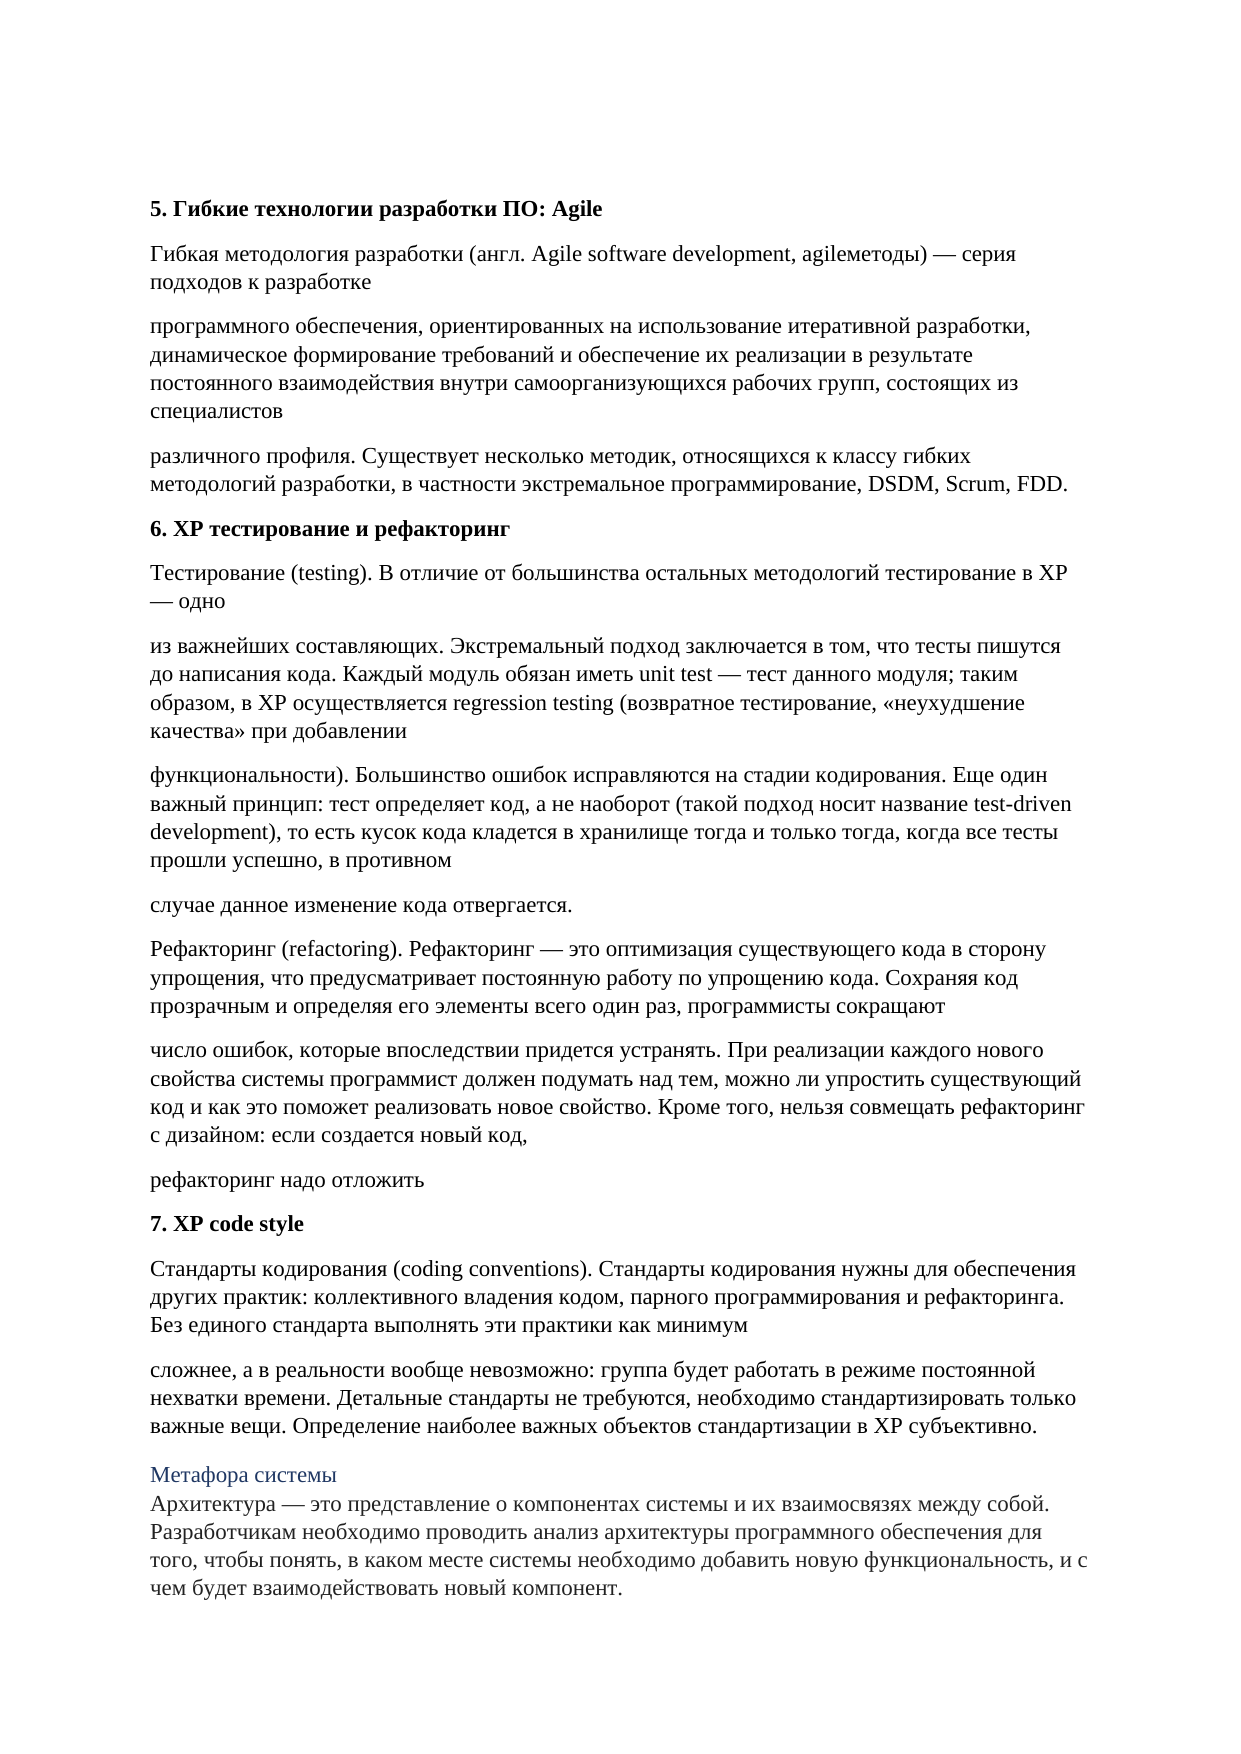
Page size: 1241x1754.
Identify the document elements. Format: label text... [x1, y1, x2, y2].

subtitle Метафора системы [150, 1461, 1090, 1488]
text из важнейших составляющих. Экстремальный подход заключается в том, что тесты пишутся до написания кода. Каждый модуль обязан иметь unit test — тест данного модуля; таким образом, в XP осуществляется regression testing (возвратное тестирование, «неухудшение качества» при добавлении [150, 632, 1090, 743]
text число ошибок, которые впоследствии придется устранять. При реализации каждого нового свойства системы программист должен подумать над тем, можно ли упростить существующий код и как это поможет реализовать новое свойство. Кроме того, нельзя совмещать рефакторинг с дизайном: если создается новый код, [150, 1036, 1090, 1147]
text Стандарты кодирования (coding conventions). Стандарты кодирования нужны для обеспечения других практик: коллективного владения кодом, парного программирования и рефакторинга. Без единого стандарта выполнять эти практики как минимум [150, 1255, 1090, 1338]
text сложнее, а в реальности вообще невозможно: группа будет работать в режиме постоянной нехватки времени. Детальные стандарты не требуются, необходимо стандартизировать только важные вещи. Определение наиболее важных объектов стандартизации в XP субъективно. [150, 1356, 1090, 1439]
text функциональности). Большинство ошибок исправляются на стадии кодирования. Еще один важный принцип: тест определяет код, а не наоборот (такой подход носит название test-driven development), то есть кусок кода кладется в хранилище тогда и только тогда, когда все тесты прошли успешно, в противном [150, 761, 1090, 872]
text 6. XP тестирование и рефакторинг [150, 514, 1090, 541]
text случае данное изменение кода отвергается. [150, 891, 1090, 917]
text 7. ХР code style [150, 1210, 1090, 1237]
text 5. Гибкие технологии разработки ПО: Agile [150, 195, 1090, 221]
text различного профиля. Существует несколько методик, относящихся к классу гибких методологий разработки, в частности экстремальное программирование, DSDM, Scrum, FDD. [150, 442, 1090, 496]
text рефакторинг надо отложить [150, 1166, 1090, 1192]
text Архитектура — это представление о компонентах системы и их взаимосвязях между собой. Разработчикам необходимо проводить анализ архитектуры программного обеспечения для того, чтобы понять, в каком месте системы необходимо добавить новую функциональность, и с чем будет взаимодействовать новый компонент. [150, 1489, 1090, 1600]
text Тестирование (testing). В отличие от большинства остальных методологий тестирование в XP — одно [150, 559, 1090, 614]
text Гибкая методология разработки (англ. Agile software development, agileметоды) — серия подходов к разработке [150, 239, 1090, 294]
text Рефакторинг (refactoring). Рефакторинг — это оптимизация существующего кода в сторону упрощения, что предусматривает постоянную работу по упрощению кода. Сохраняя код прозрачным и определяя его элементы всего один раз, программисты сокращают [150, 935, 1090, 1018]
text программного обеспечения, ориентированных на использование итеративной разработки, динамическое формирование требований и обеспечение их реализации в результате постоянного взаимодействия внутри самоорганизующихся рабочих групп, состоящих из специалистов [150, 312, 1090, 423]
